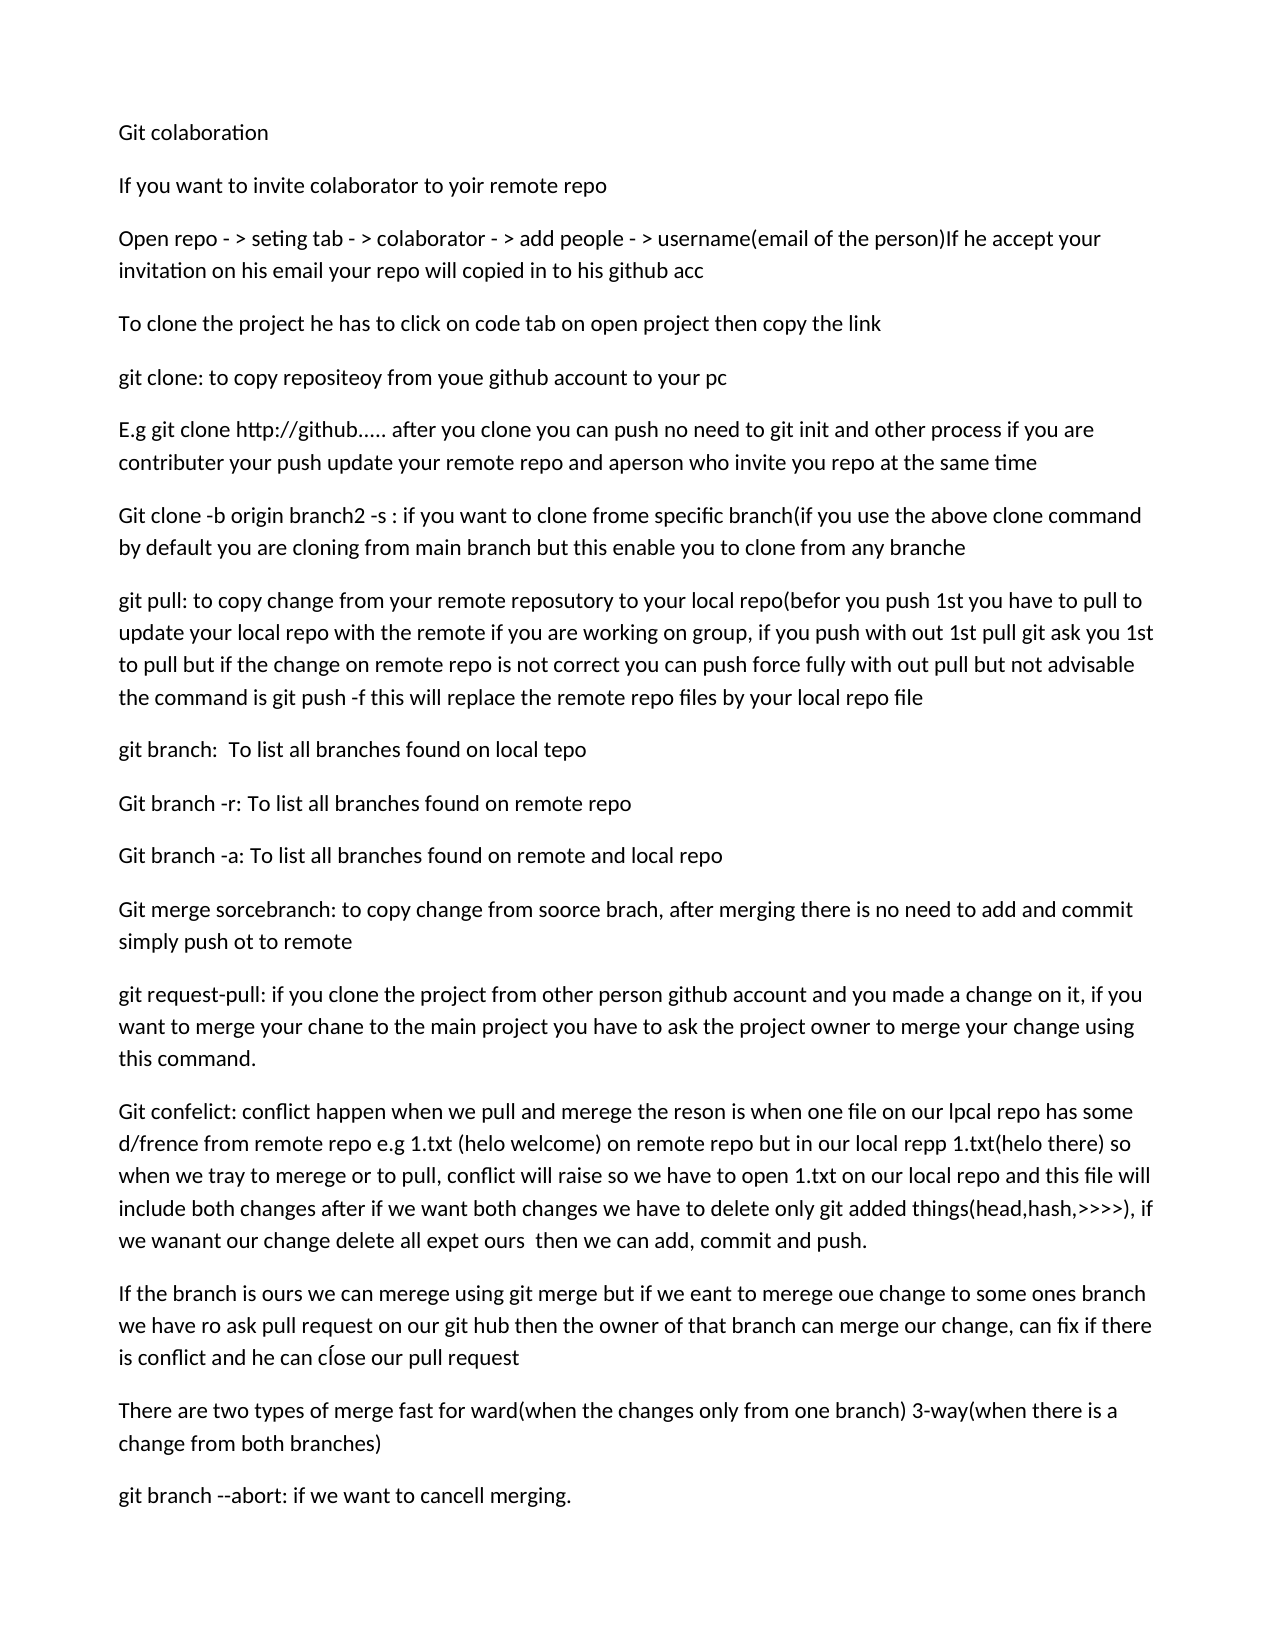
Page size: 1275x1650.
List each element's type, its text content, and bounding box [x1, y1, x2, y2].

text If you want to invite colaborator to yoir remote repo [118, 171, 1157, 199]
text There are two types of merge fast for ward(when the changes only from one branch) 3-way(when there is a change from both branches) [118, 1396, 1157, 1457]
text E.g git clone http://github..... after you clone you can push no need to git init and other process if you are contributer your push update your remote repo and aperson who invite you repo at the same time [118, 416, 1157, 476]
text Git branch -r: To list all branches found on remote repo [118, 789, 1157, 817]
text git branch: To list all branches found on local tepo [118, 736, 1157, 764]
text Open repo - > seting tab - > colaborator - > add people - > username(email of the person)If he accept your invitation on his email your repo will copied in to his github acc [118, 224, 1157, 284]
text Git confelict: conflict happen when we pull and merege the reson is when one file on our lpcal repo has some d/frence from remote repo e.g 1.txt (helo welcome) on remote repo but in our local repp 1.txt(helo there) so when we tray to merege or to pull, conflict will raise so we have to open 1.txt on our local repo and this file will include both changes after if we want both changes we have to delete only git added things(head,hash,>>>>), if we wanant our change delete all expet ours then we can add, commit and push. [118, 1097, 1157, 1254]
text Git merge sorcebranch: to copy change from soorce brach, after merging there is no need to add and commit simply push ot to remote [118, 895, 1157, 955]
text git pull: to copy change from your remote reposutory to your local repo(befor you push 1st you have to pull to update your local repo with the remote if you are working on group, if you push with out 1st pull git ask you 1st to pull but if the change on remote repo is not correct you can push force fully with out pull but not advisable the command is git push -f this will replace the remote repo files by your local repo file [118, 586, 1157, 711]
text Git colaboration [118, 118, 1157, 146]
text Git branch -a: To list all branches found on remote and local repo [118, 842, 1157, 870]
text Git clone -b origin branch2 -s : if you want to clone frome specific branch(if you use the above clone command by default you are cloning from main branch but this enable you to clone from any branche [118, 501, 1157, 561]
text To clone the project he has to click on code tab on open project then copy the link [118, 309, 1157, 338]
text git request-pull: if you clone the project from other person github account and you made a change on it, if you want to merge your chane to the main project you have to ask the project owner to merge your change using this command. [118, 980, 1157, 1072]
text If the branch is ours we can merege using git merge but if we eant to merege oue change to some ones branch we have ro ask pull request on our git hub then the owner of that branch can merge our change, can fix if there is conflict and he can cĺose our pull request [118, 1279, 1157, 1371]
text git branch --abort: if we want to cancell merging. [118, 1482, 1157, 1510]
text git clone: to copy repositeoy from youe github account to your pc [118, 363, 1157, 391]
